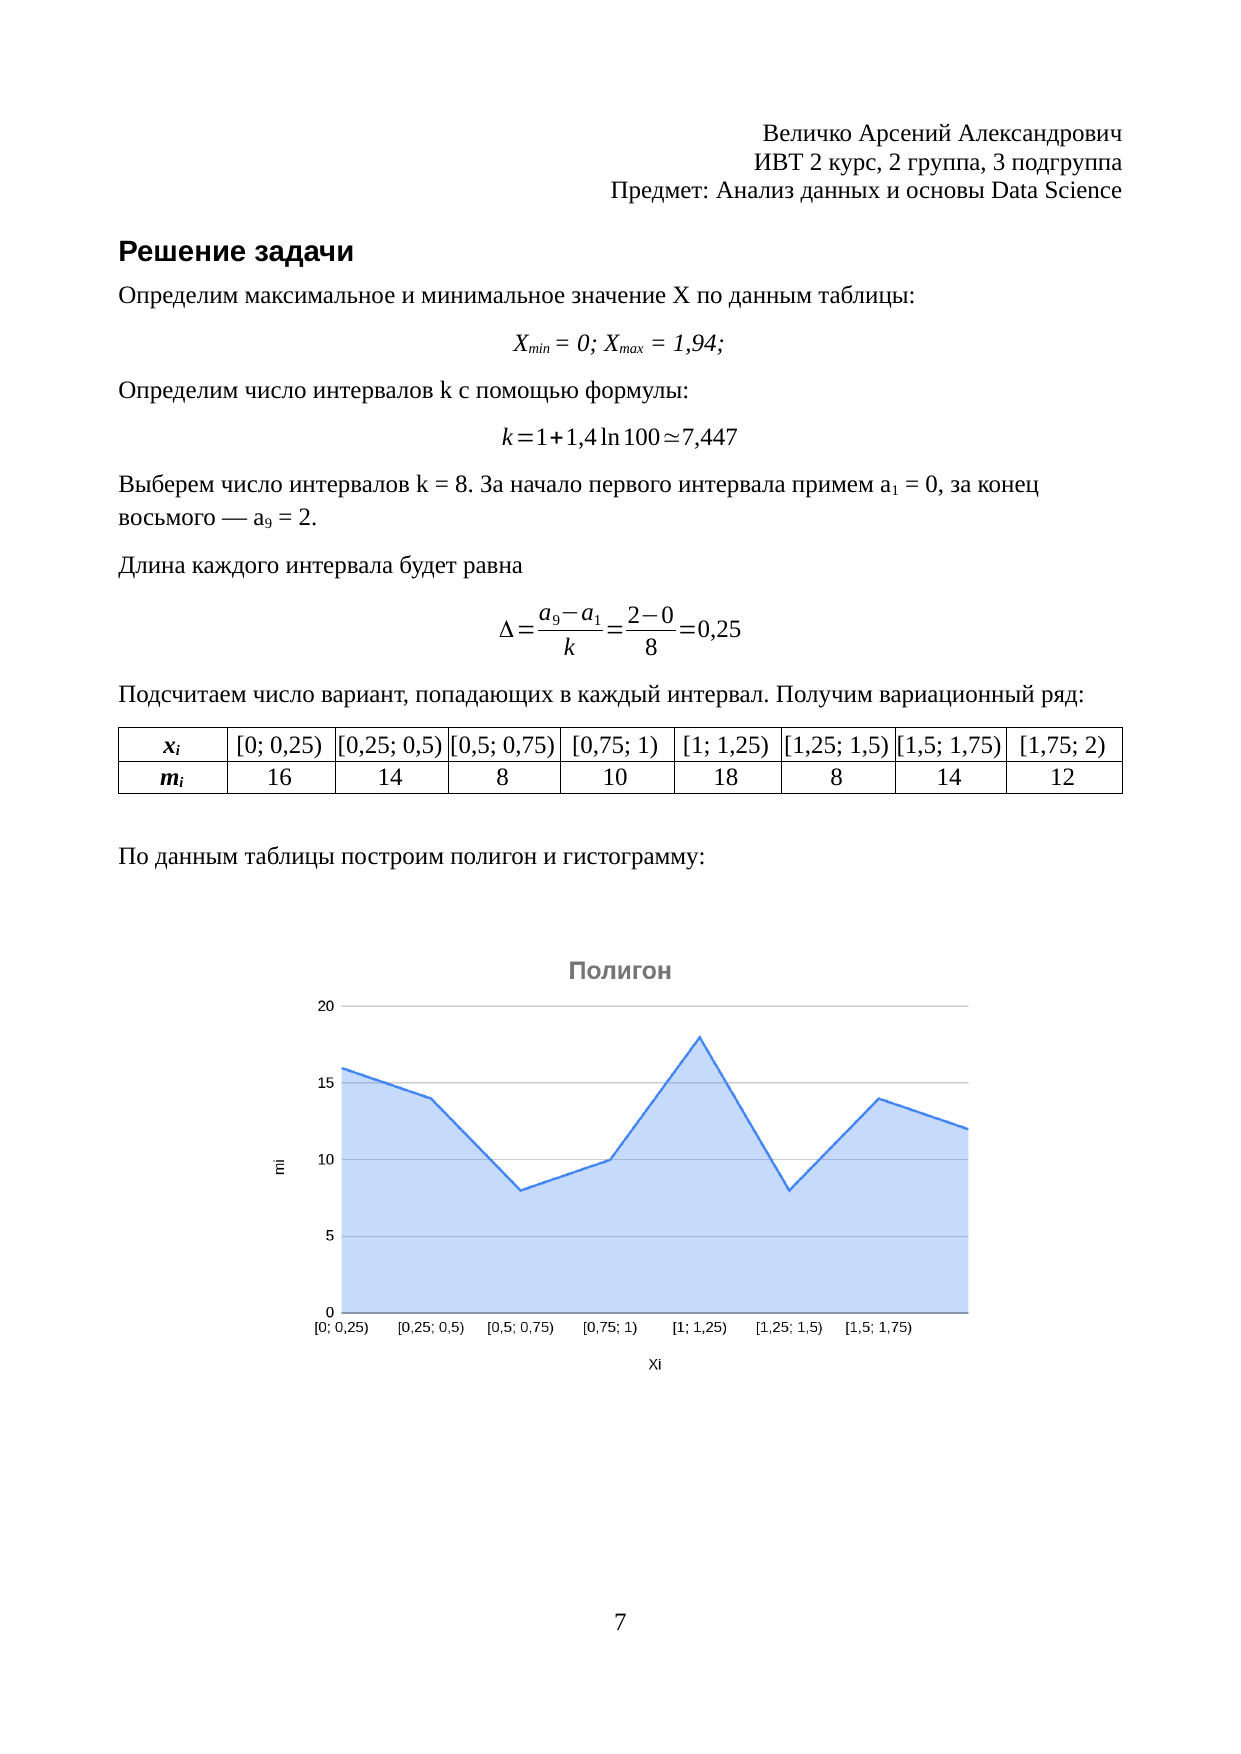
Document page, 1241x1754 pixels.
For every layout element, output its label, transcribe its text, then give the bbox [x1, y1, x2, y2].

subtitle Решение задачи [118, 234, 1122, 268]
picture [249, 936, 991, 1395]
table_cell 8 [782, 762, 895, 793]
table_header [1,75; 2) [1007, 728, 1122, 761]
table_cell 14 [336, 762, 448, 793]
table_cell 8 [449, 762, 560, 793]
table_header [0; 0,25) [228, 728, 335, 761]
table_header [1,25; 1,5) [782, 728, 895, 761]
table_header [0,25; 0,5) [336, 728, 448, 761]
table_header [1; 1,25) [675, 728, 781, 761]
table_header [0,75; 1) [561, 728, 674, 761]
table_cell 18 [675, 762, 781, 793]
table_header [0,5; 0,75) [449, 728, 560, 761]
table_cell 14 [896, 762, 1006, 793]
text Выберем число интервалов k = 8. За начало первого интервала примем a1 = 0, за конец восьмого — a9 = 2. [118, 469, 1122, 531]
table_cell 16 [228, 762, 335, 793]
text Определим максимальное и минимальное значение X по данным таблицы: [118, 280, 1122, 309]
text По данным таблицы построим полигон и гистограмму: [118, 841, 1122, 870]
text Длина каждого интервала будет равна [118, 550, 1122, 579]
table_header [1,5; 1,75) [896, 728, 1006, 761]
table_header xi [119, 728, 227, 761]
text Определим число интервалов k с помощью формулы: [118, 375, 1122, 404]
table_cell 12 [1007, 762, 1122, 793]
table_cell 10 [561, 762, 674, 793]
text Подсчитаем число вариант, попадающих в каждый интервал. Получим вариационный ряд: [118, 679, 1122, 708]
text Xmin = 0; Xmax = 1,94; [118, 328, 1122, 356]
table_cell mi [119, 762, 227, 793]
